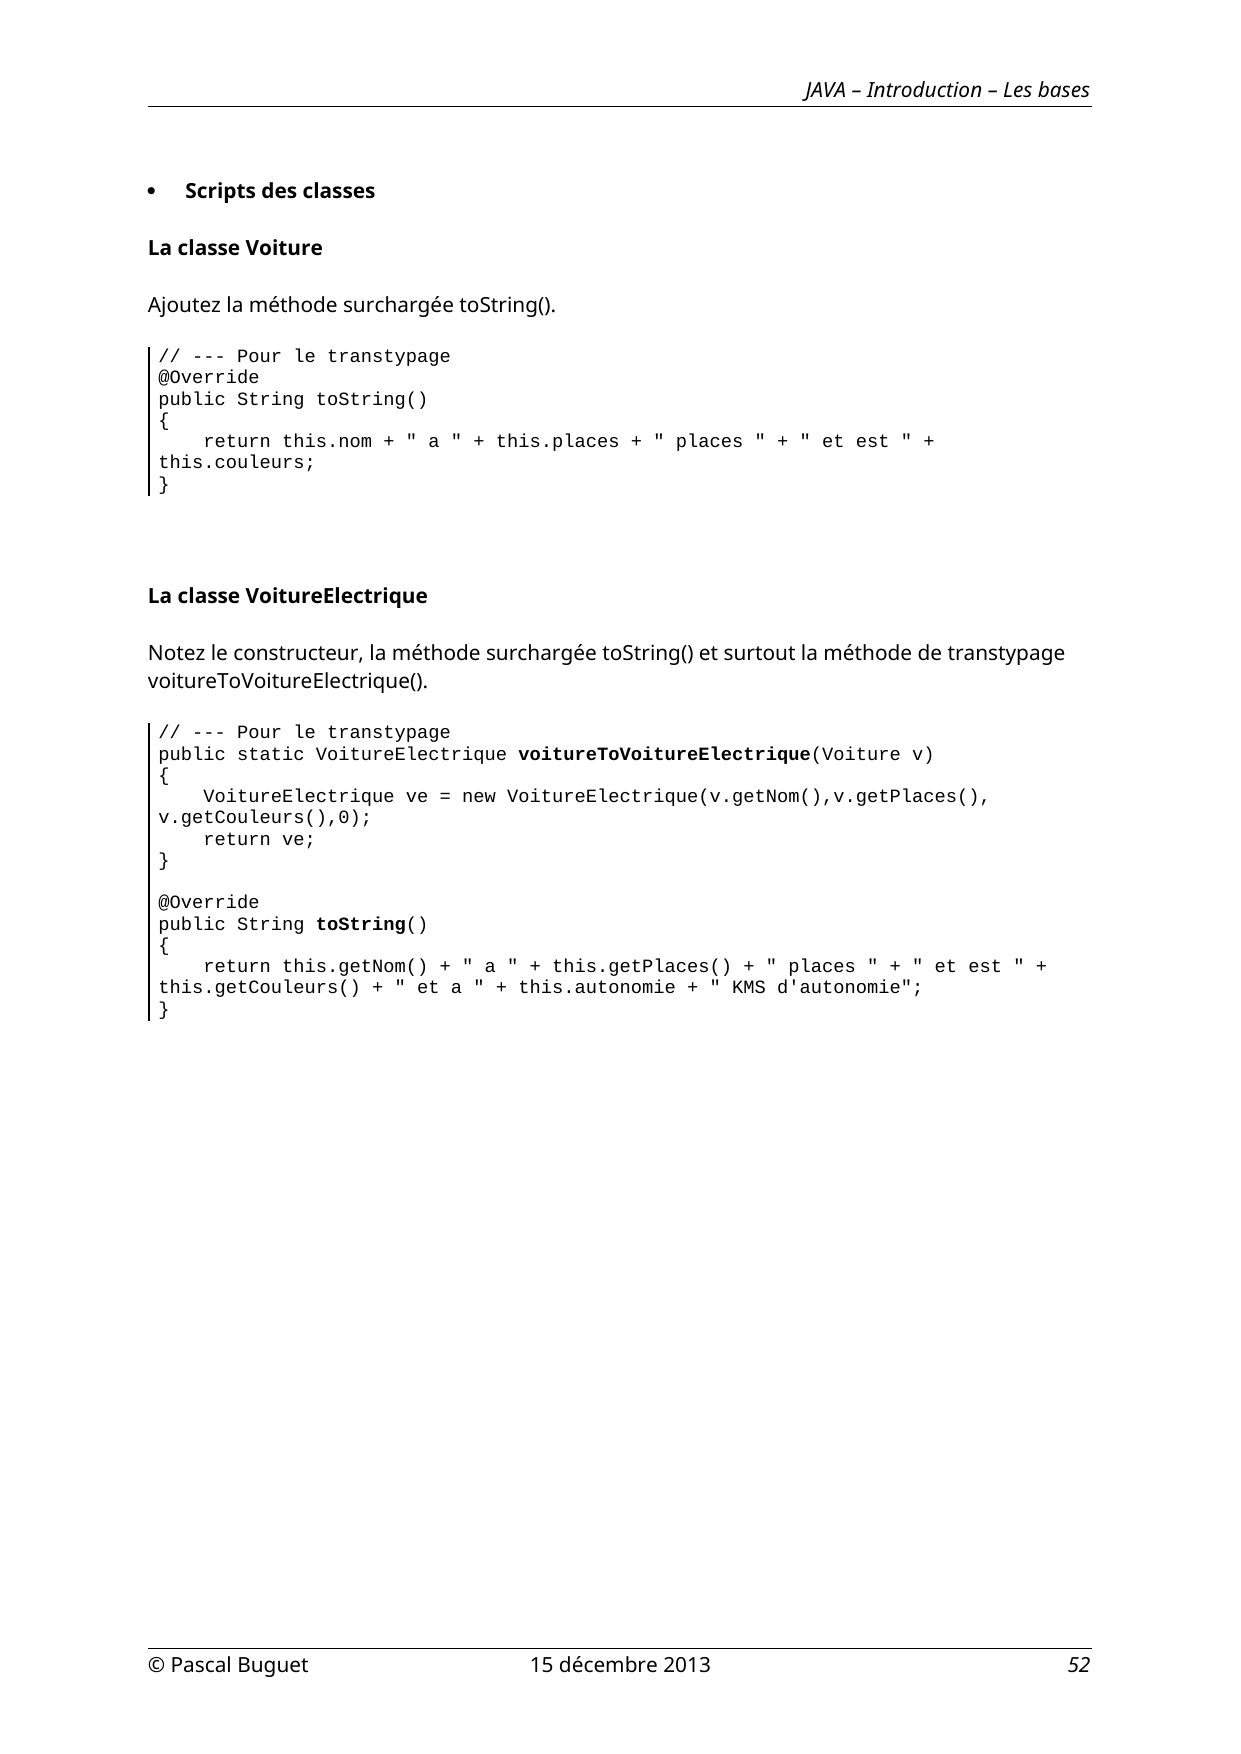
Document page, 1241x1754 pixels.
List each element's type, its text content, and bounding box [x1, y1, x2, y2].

text { [150, 766, 1092, 787]
text public String toString() [150, 389, 1092, 411]
text @Override [150, 893, 1092, 914]
text @Override [150, 368, 1092, 389]
text } [150, 851, 1092, 872]
text { [150, 936, 1092, 957]
text } [150, 999, 1092, 1021]
text public static VoitureElectrique voitureToVoitureElectrique(Voiture v) [150, 744, 1092, 766]
text Ajoutez la méthode surchargée toString(). [148, 290, 1092, 318]
text // --- Pour le transtypage [150, 723, 1092, 744]
text } [150, 474, 1092, 496]
text La classe VoitureElectrique [148, 581, 1092, 609]
text Notez le constructeur, la méthode surchargée toString() et surtout la méthode de transtypage voitureToVoitureElectrique(). [148, 638, 1092, 694]
text VoitureElectrique ve = new VoitureElectrique(v.getNom(),v.getPlaces(), v.getCouleurs(),0); [150, 787, 1092, 829]
text { [150, 411, 1092, 432]
text return this.nom + " a " + this.places + " places " + " et est " + this.couleurs; [150, 432, 1092, 474]
text return ve; [150, 829, 1092, 851]
text public String toString() [150, 914, 1092, 936]
list Scripts des classes [148, 176, 1092, 204]
text // --- Pour le transtypage [150, 347, 1092, 368]
text return this.getNom() + " a " + this.getPlaces() + " places " + " et est " + this.getCouleurs() + " et a " + this.autonomie + " KMS d'autonomie"; [150, 957, 1092, 999]
text La classe Voiture [148, 233, 1092, 261]
